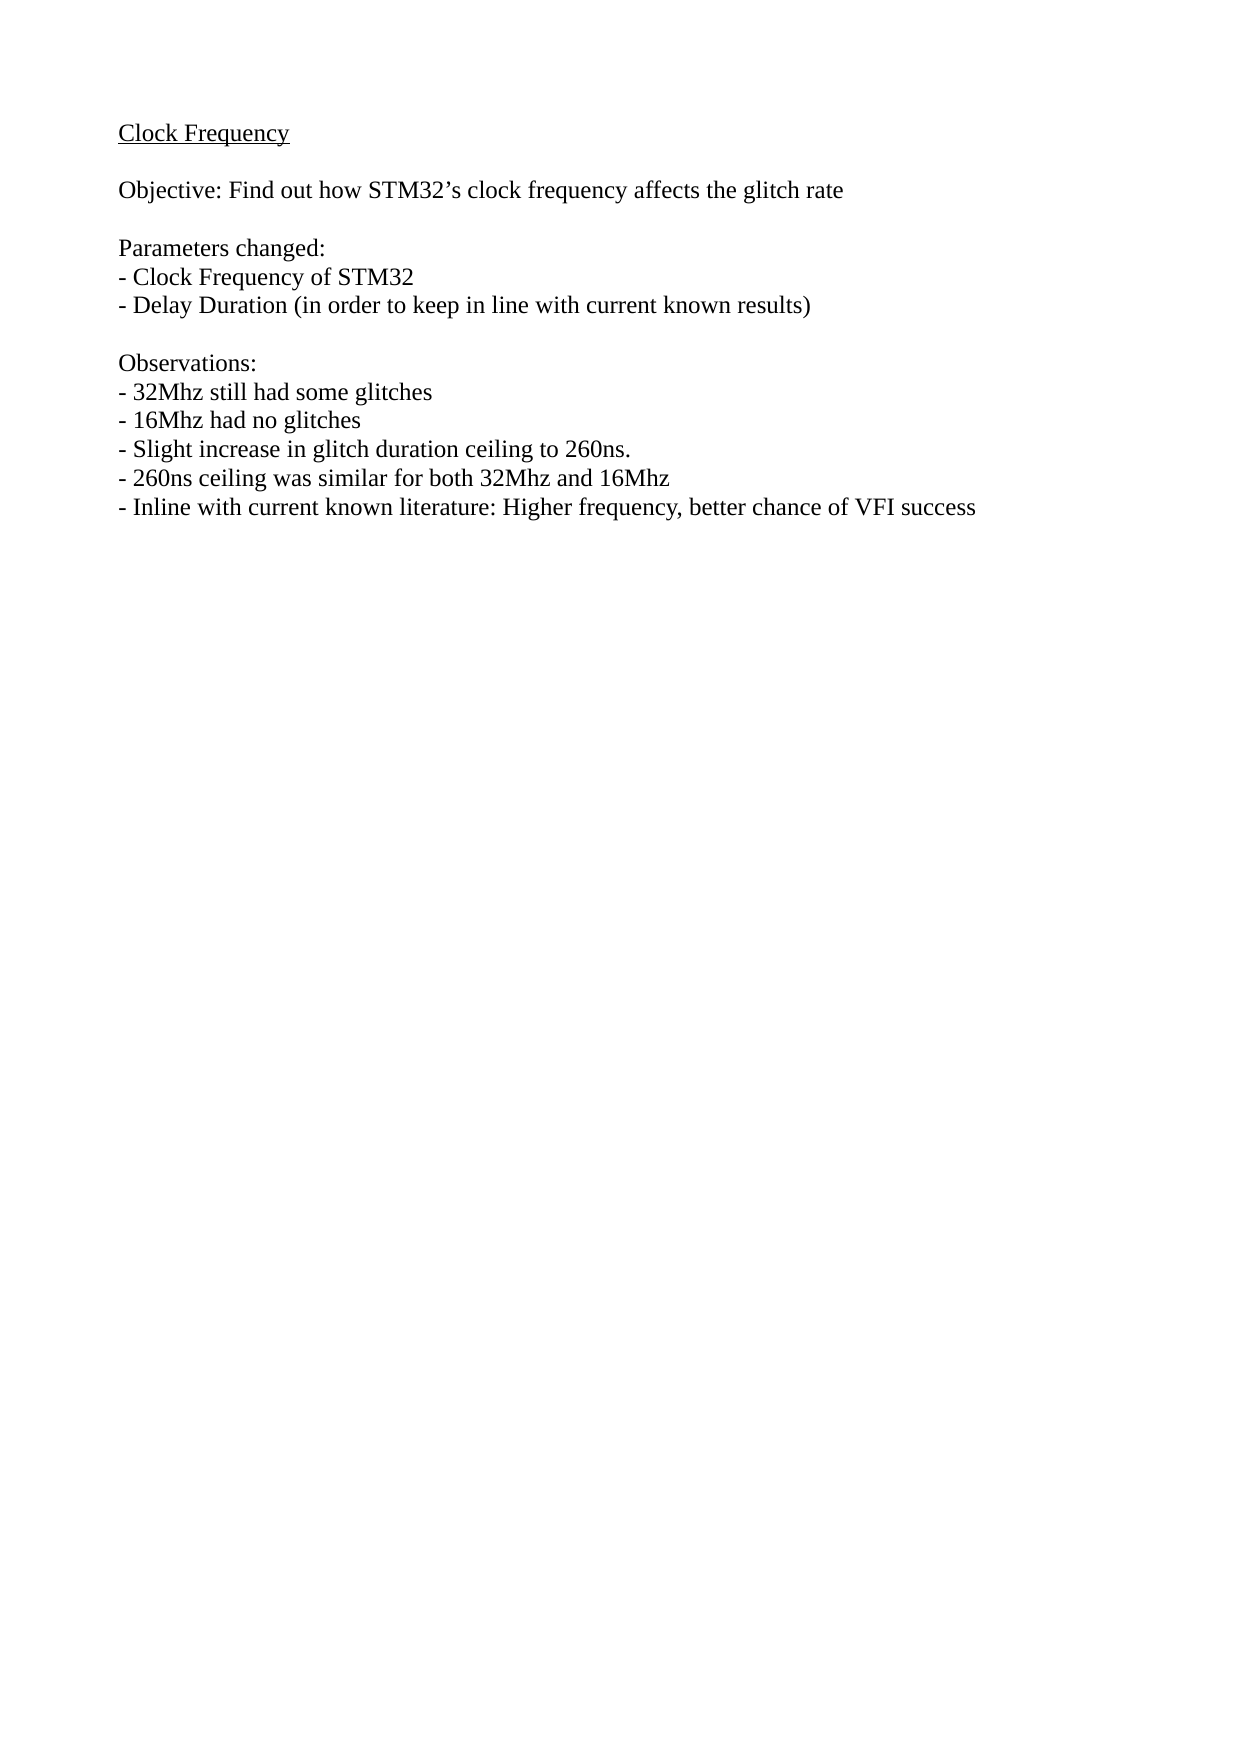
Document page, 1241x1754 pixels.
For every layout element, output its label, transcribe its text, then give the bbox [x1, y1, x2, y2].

text - 16Mhz had no glitches [118, 406, 1122, 434]
text - 260ns ceiling was similar for both 32Mhz and 16Mhz [118, 463, 1122, 492]
text Objective: Find out how STM32’s clock frequency affects the glitch rate [118, 176, 1122, 204]
text Observations: - 32Mhz still had some glitches [118, 348, 1122, 406]
text - Slight increase in glitch duration ceiling to 260ns. [118, 434, 1122, 463]
text - Delay Duration (in order to keep in line with current known results) [118, 291, 1122, 319]
text Clock Frequency [118, 118, 1122, 147]
text - Inline with current known literature: Higher frequency, better chance of VFI success [118, 492, 1122, 521]
text Parameters changed: - Clock Frequency of STM32 [118, 233, 1122, 291]
